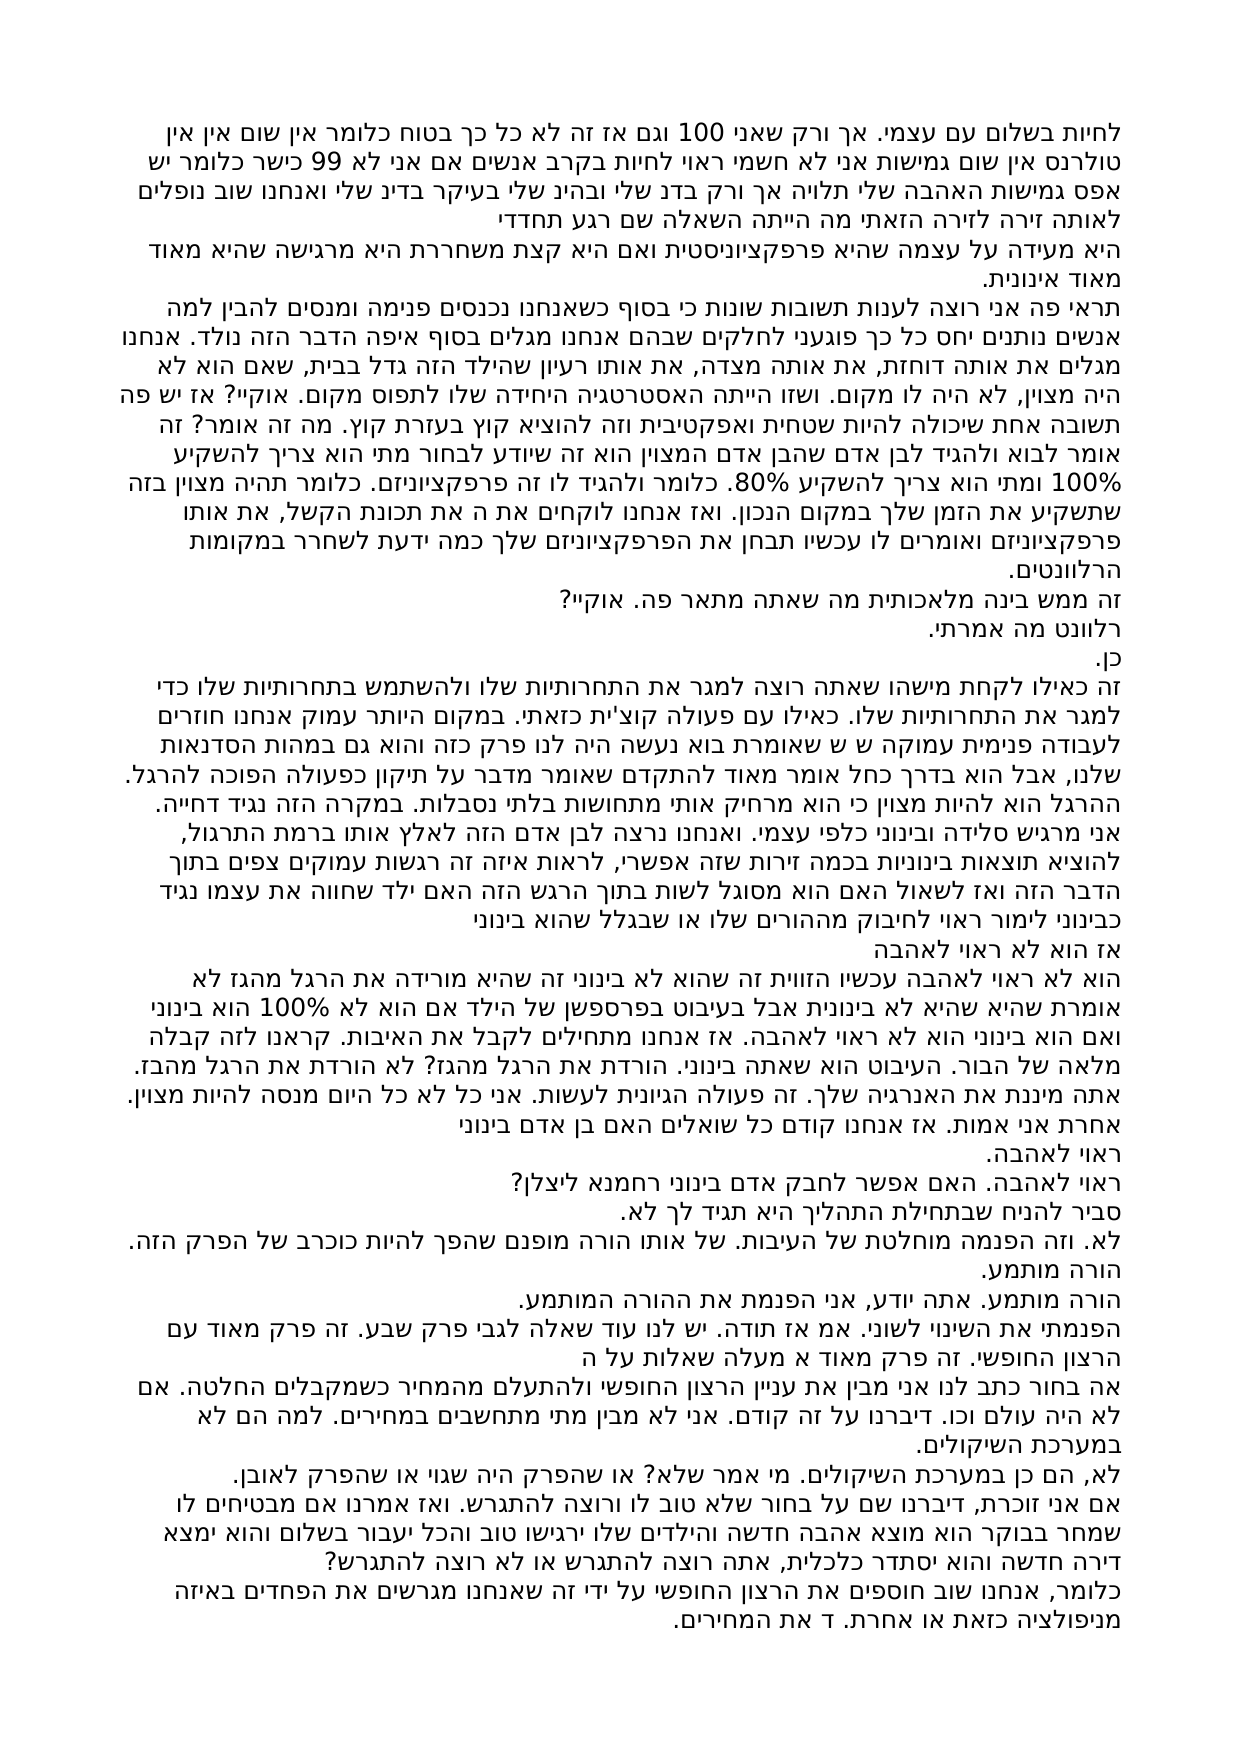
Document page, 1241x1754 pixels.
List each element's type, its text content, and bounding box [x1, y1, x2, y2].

text הורה מותמע. אתה יודע, אני הפנמת את ההורה המותמע. [118, 1285, 1122, 1314]
text הפנמתי את השינוי לשוני. אמ אז תודה. יש לנו עוד שאלה לגבי פרק שבע. זה פרק מאוד עם הרצון החופשי. זה פרק מאוד א מעלה שאלות על ה [118, 1314, 1122, 1372]
text אה בחור כתב לנו אני מבין את עניין הרצון החופשי ולהתעלם מהמחיר כשמקבלים החלטה. אם לא היה עולם וכו. דיברנו על זה קודם. אני לא מבין מתי מתחשבים במחירים. למה הם לא במערכת השיקולים. [118, 1372, 1122, 1460]
text סביר להניח שבתחילת התהליך היא תגיד לך לא. [118, 1197, 1122, 1226]
text כלומר, אנחנו שוב חוספים את הרצון החופשי על ידי זה שאנחנו מגרשים את הפחדים באיזה מניפולציה כזאת או אחרת. ד את המחירים. [118, 1576, 1122, 1635]
text ראוי לאהבה. האם אפשר לחבק אדם בינוני רחמנא ליצלן? [118, 1168, 1122, 1197]
text הוא לא ראוי לאהבה עכשיו הזווית זה שהוא לא בינוני זה שהיא מורידה את הרגל מהגז לא אומרת שהיא שהיא לא בינונית אבל בעיבוט בפרספשן של הילד אם הוא לא 100% הוא בינוני ואם הוא בינוני הוא לא ראוי לאהבה. אז אנחנו מתחילים לקבל את האיבות. קראנו לזה קבלה מלאה של הבור. העיבוט הוא שאתה בינוני. הורדת את הרגל מהגז? לא הורדת את הרגל מהבז. אתה מיננת את האנרגיה שלך. זה פעולה הגיונית לעשות. אני כל לא כל היום מנסה להיות מצוין. אחרת אני אמות. אז אנחנו קודם כל שואלים האם בן אדם בינוני [118, 964, 1122, 1139]
text הורה מותמע. [118, 1256, 1122, 1285]
text אז הוא לא ראוי לאהבה [118, 935, 1122, 964]
text לא. וזה הפנמה מוחלטת של העיבות. של אותו הורה מופנם שהפך להיות כוכרב של הפרק הזה. [118, 1226, 1122, 1256]
text רלוונט מה אמרתי. [118, 614, 1122, 643]
text ראוי לאהבה. [118, 1139, 1122, 1168]
text אם אני זוכרת, דיברנו שם על בחור שלא טוב לו ורוצה להתגרש. ואז אמרנו אם מבטיחים לו שמחר בבוקר הוא מוצא אהבה חדשה והילדים שלו ירגישו טוב והכל יעבור בשלום והוא ימצא דירה חדשה והוא יסתדר כלכלית, אתה רוצה להתגרש או לא רוצה להתגרש? [118, 1489, 1122, 1576]
text תשמעי זה הכל נעל אותו רצף. קודם כל אני צריך רגע להבין מה זה פרפקסיוניזם. פרפקסיוניזם זו תקלה שהיא בעצם התניה על אהבה. נכון לימורי אומרת אני ראוי באהבה לאהבה. מותר לי לחיות בשלום עם עצמי. אך ורק שאני 100 וגם אז זה לא כל כך בטוח כלומר אין שום אין אין טולרנס אין שום גמישות אני לא חשמי ראוי לחיות בקרב אנשים אם אני לא 99 כישר כלומר יש אפס גמישות האהבה שלי תלויה אך ורק בדנ שלי ובהינ שלי בעיקר בדינ שלי ואנחנו שוב נופלים לאותה זירה לזירה הזאתי מה הייתה השאלה שם רגע תחדדי [118, 118, 1122, 235]
text היא מעידה על עצמה שהיא פרפקציוניסטית ואם היא קצת משחררת היא מרגישה שהיא מאוד מאוד אינונית. [118, 235, 1122, 293]
text זה כאילו לקחת מישהו שאתה רוצה למגר את התחרותיות שלו ולהשתמש בתחרותיות שלו כדי למגר את התחרותיות שלו. כאילו עם פעולה קוצ'ית כזאתי. במקום היותר עמוק אנחנו חוזרים לעבודה פנימית עמוקה ש ש שאומרת בוא נעשה היה לנו פרק כזה והוא גם במהות הסדנאות שלנו, אבל הוא בדרך כחל אומר מאוד להתקדם שאומר מדבר על תיקון כפעולה הפוכה להרגל. ההרגל הוא להיות מצוין כי הוא מרחיק אותי מתחושות בלתי נסבלות. במקרה הזה נגיד דחייה. אני מרגיש סלידה ובינוני כלפי עצמי. ואנחנו נרצה לבן אדם הזה לאלץ אותו ברמת התרגול, להוציא תוצאות בינוניות בכמה זירות שזה אפשרי, לראות איזה זה רגשות עמוקים צפים בתוך הדבר הזה ואז לשאול האם הוא מסוגל לשות בתוך הרגש הזה האם ילד שחווה את עצמו נגיד כבינוני לימור ראוי לחיבוק מההורים שלו או שבגלל שהוא בינוני [118, 672, 1122, 935]
text לא, הם כן במערכת השיקולים. מי אמר שלא? או שהפרק היה שגוי או שהפרק לאובן. [118, 1460, 1122, 1489]
text כן. [118, 643, 1122, 672]
text זה ממש בינה מלאכותית מה שאתה מתאר פה. אוקיי? [118, 585, 1122, 614]
text תראי פה אני רוצה לענות תשובות שונות כי בסוף כשאנחנו נכנסים פנימה ומנסים להבין למה אנשים נותנים יחס כל כך פוגעני לחלקים שבהם אנחנו מגלים בסוף איפה הדבר הזה נולד. אנחנו מגלים את אותה דוחזת, את אותה מצדה, את אותו רעיון שהילד הזה גדל בבית, שאם הוא לא היה מצוין, לא היה לו מקום. ושזו הייתה האסטרטגיה היחידה שלו לתפוס מקום. אוקיי? אז יש פה תשובה אחת שיכולה להיות שטחית ואפקטיבית וזה להוציא קוץ בעזרת קוץ. מה זה אומר? זה אומר לבוא ולהגיד לבן אדם שהבן אדם המצוין הוא זה שיודע לבחור מתי הוא צריך להשקיע 100% ומתי הוא צריך להשקיע 80%. כלומר ולהגיד לו זה פרפקציוניזם. כלומר תהיה מצוין בזה שתשקיע את הזמן שלך במקום הנכון. ואז אנחנו לוקחים את ה את תכונת הקשל, את אותו פרפקציוניזם ואומרים לו עכשיו תבחן את הפרפקציוניזם שלך כמה ידעת לשחרר במקומות הרלוונטים. [118, 293, 1122, 585]
